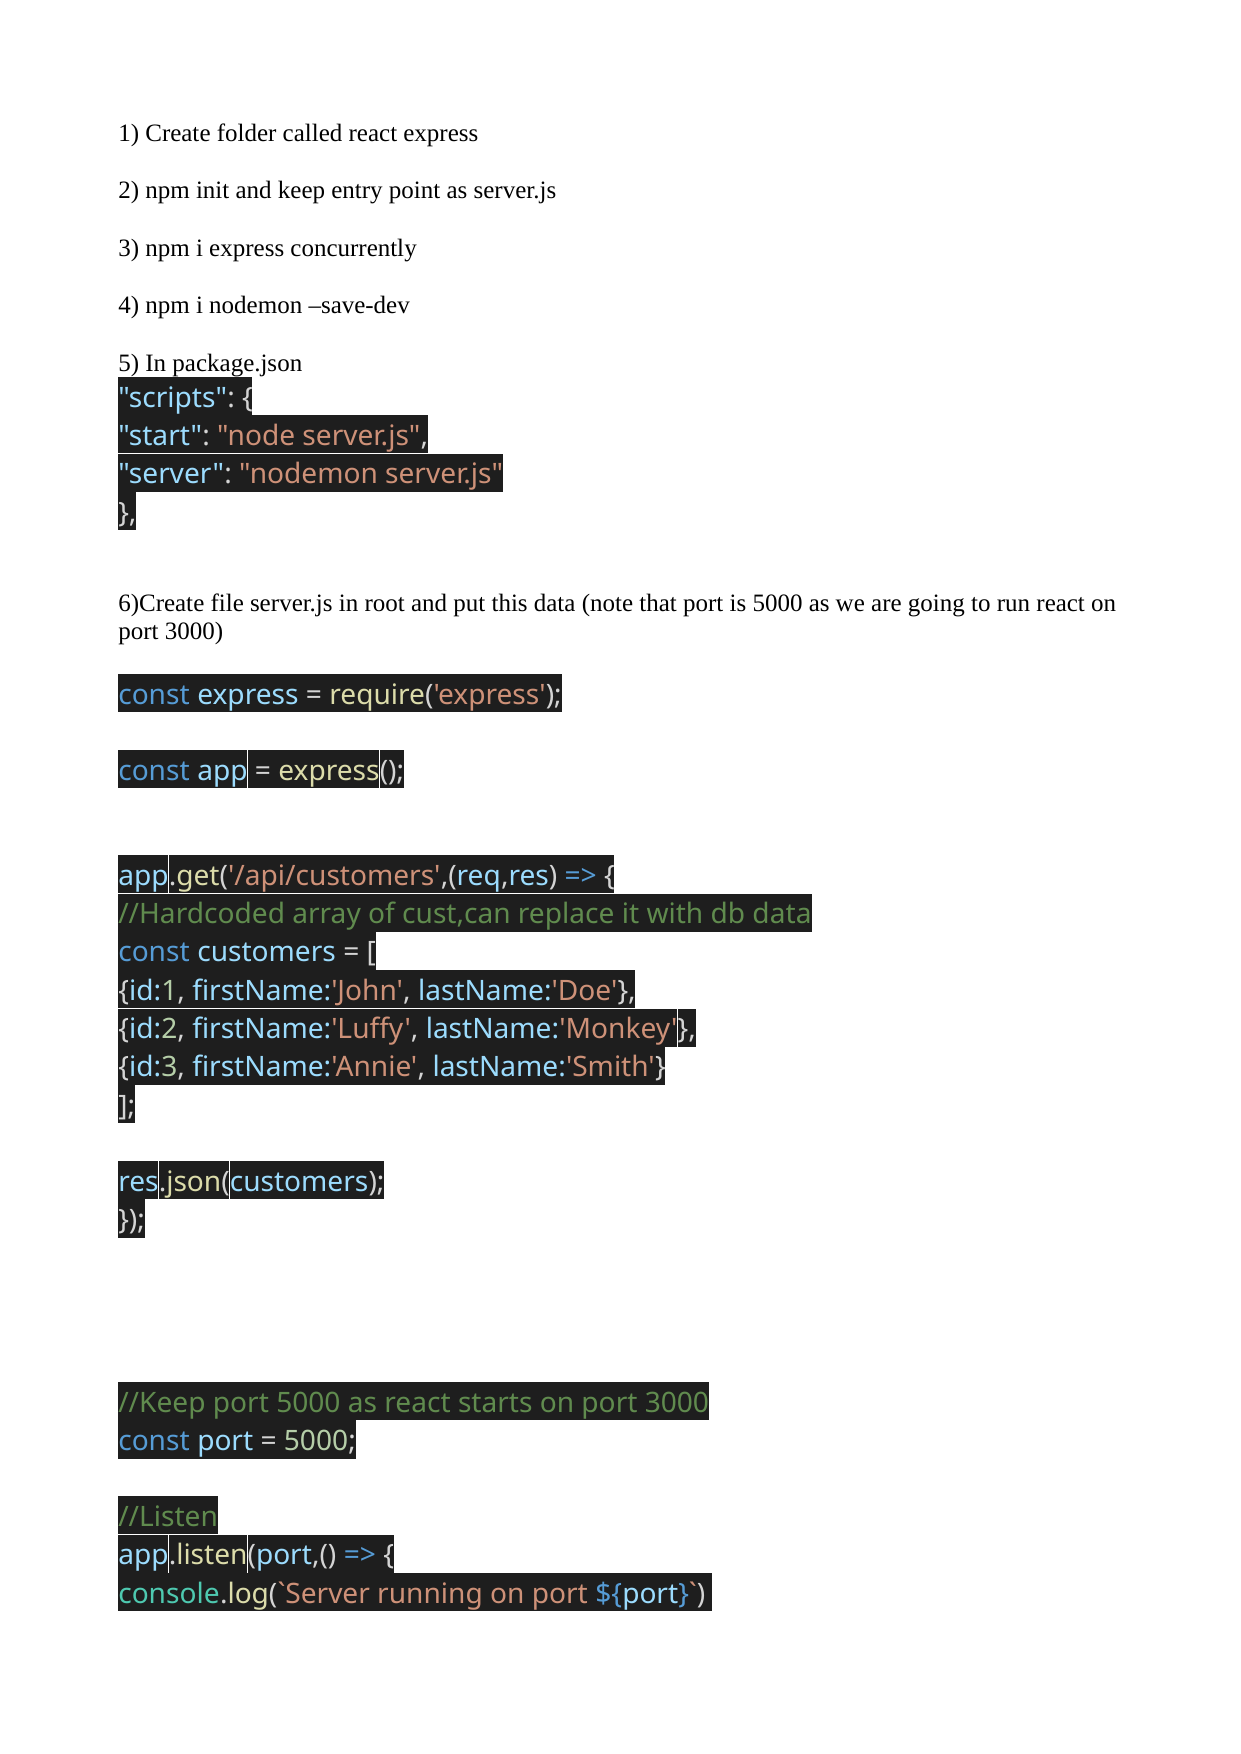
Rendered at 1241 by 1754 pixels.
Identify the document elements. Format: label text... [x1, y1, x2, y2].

text res.json(customers); [118, 1161, 1122, 1199]
text "start": "node server.js", [118, 415, 1122, 453]
text //Listen [118, 1496, 1122, 1534]
text {id:3, firstName:'Annie', lastName:'Smith'} [118, 1047, 1122, 1085]
text {id:2, firstName:'Luffy', lastName:'Monkey'}, [118, 1008, 1122, 1047]
text {id:1, firstName:'John', lastName:'Doe'}, [118, 970, 1122, 1008]
text }, [118, 492, 1122, 530]
text 5) In package.json [118, 348, 1122, 377]
text }); [118, 1199, 1122, 1238]
text 6)Create file server.js in root and put this data (note that port is 5000 as we are going to run react on port 3000) [118, 588, 1122, 645]
text //Keep port 5000 as react starts on port 3000 [118, 1382, 1122, 1420]
text ]; [118, 1085, 1122, 1123]
text console.log(`Server running on port ${port}`) [118, 1573, 1122, 1611]
text const customers = [ [118, 932, 1122, 970]
text 2) npm init and keep entry point as server.js [118, 176, 1122, 204]
text 4) npm i nodemon –save-dev [118, 291, 1122, 319]
text 3) npm i express concurrently [118, 233, 1122, 262]
text app.get('/api/customers',(req,res) => { [118, 855, 1122, 893]
text const port = 5000; [118, 1420, 1122, 1459]
text app.listen(port,() => { [118, 1534, 1122, 1573]
text const express = require('express'); [118, 674, 1122, 712]
text "scripts": { [118, 377, 1122, 415]
text 1) Create folder called react express [118, 118, 1122, 147]
text //Hardcoded array of cust,can replace it with db data [118, 893, 1122, 932]
text "server": "nodemon server.js" [118, 453, 1122, 492]
text const app = express(); [118, 750, 1122, 788]
